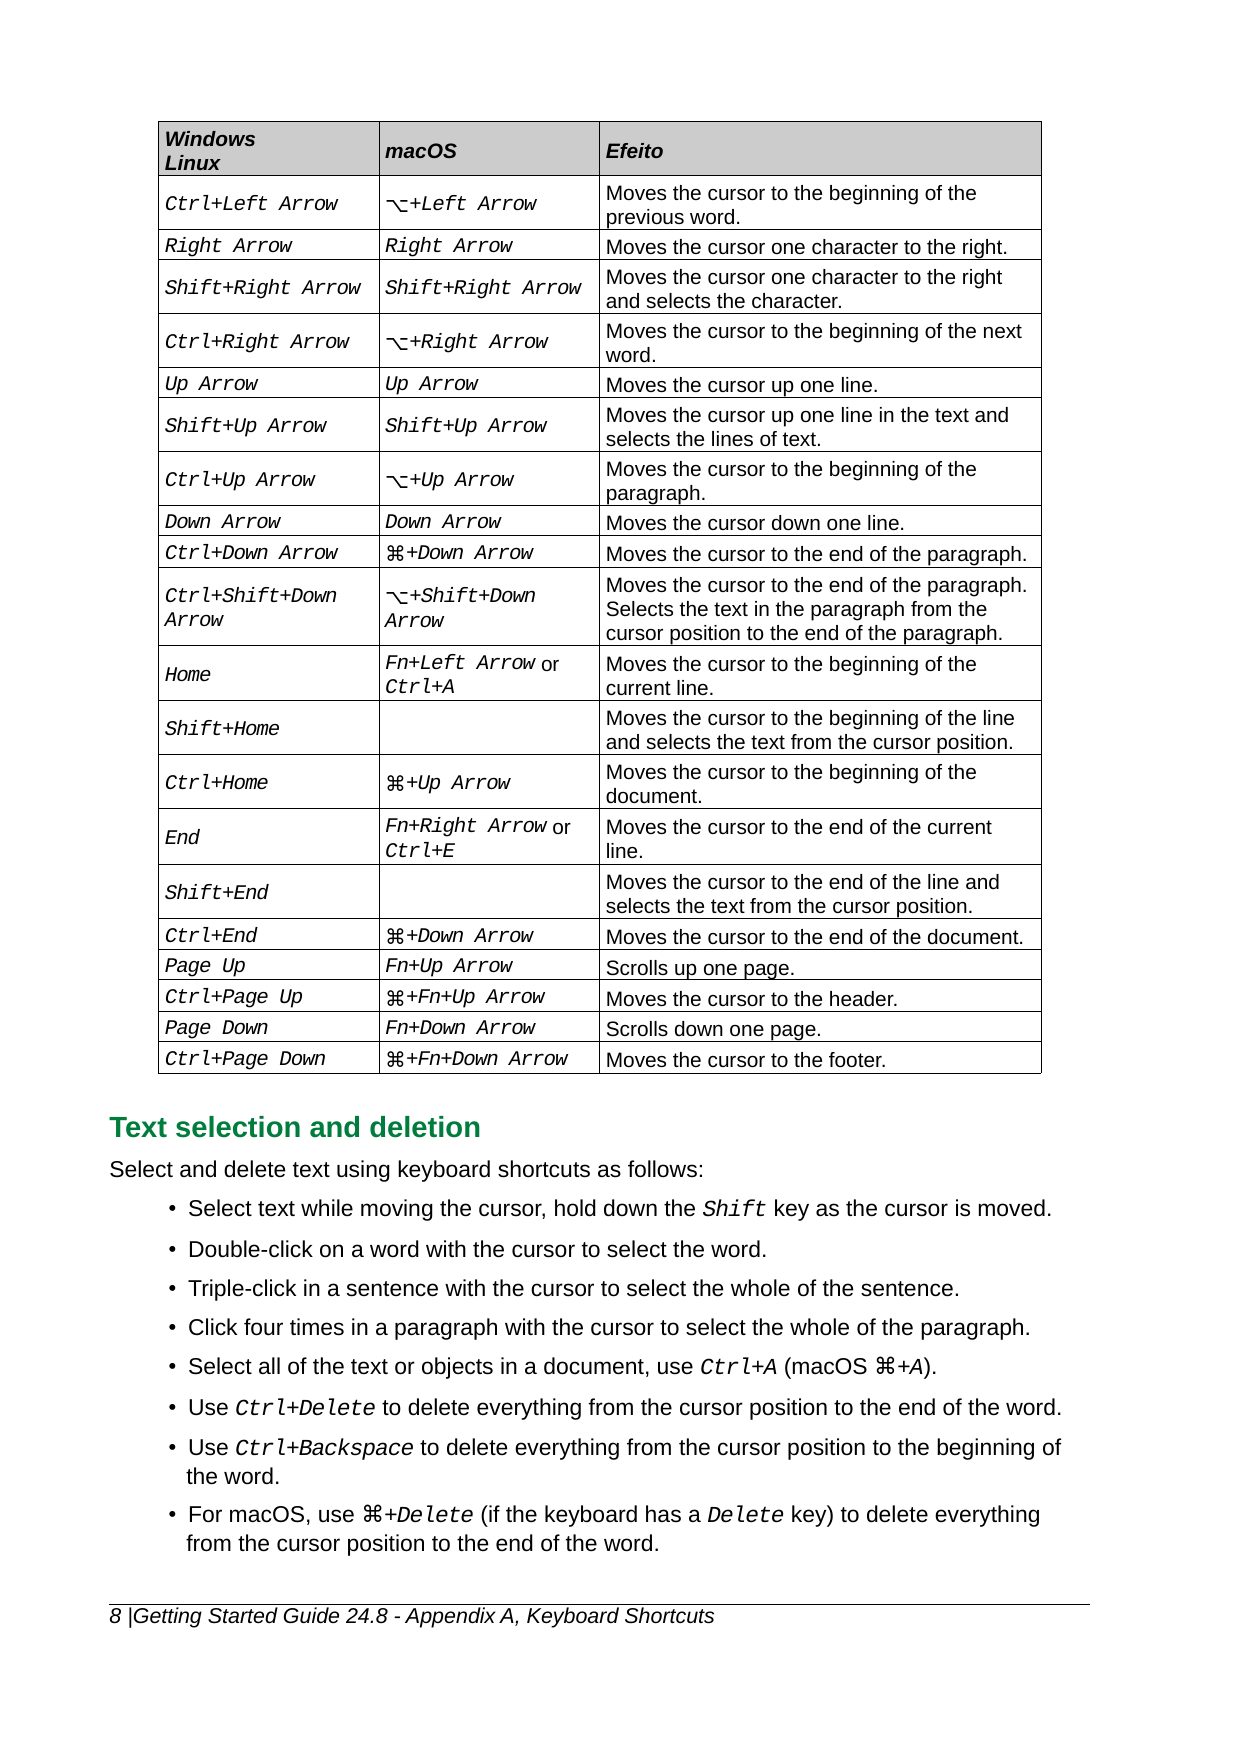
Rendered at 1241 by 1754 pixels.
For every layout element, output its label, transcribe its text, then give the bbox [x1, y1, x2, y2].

table_cell Ctrl+Up Arrow [159, 452, 379, 505]
table_cell Moves the cursor to the end of the line and selects the text from the cursor position. [600, 865, 1041, 917]
list Select all of the text or objects in a document, use Ctrl+A (macOS ⌘+A). [168, 1353, 1090, 1381]
table_cell Ctrl+Shift+Down Arrow [159, 568, 379, 644]
table_cell Moves the cursor to the beginning of the paragraph. [600, 452, 1041, 505]
table_cell Moves the cursor to the end of the document. [600, 919, 1041, 949]
table_cell Up Arrow [159, 368, 379, 397]
table_cell Moves the cursor to the beginning of the document. [600, 755, 1041, 808]
table_cell Shift+Right Arrow [159, 260, 379, 313]
table_cell Right Arrow [380, 230, 599, 259]
list Select text while moving the cursor, hold down the Shift key as the cursor is moved. [168, 1195, 1090, 1223]
table_header macOS [380, 122, 599, 175]
table_cell Fn+Up Arrow [380, 950, 599, 979]
table_cell Shift+Home [159, 701, 379, 754]
table_cell Right Arrow [159, 230, 379, 259]
table_cell Ctrl+Page Down [159, 1042, 379, 1073]
table_cell Moves the cursor down one line. [600, 506, 1041, 535]
table_header Windows Linux [159, 122, 379, 175]
table_cell Ctrl+Page Up [159, 980, 379, 1011]
list Use Ctrl+Backspace to delete everything from the cursor position to the beginning of the word. [168, 1434, 1090, 1489]
table_cell Scrolls down one page. [600, 1012, 1041, 1041]
list Use Ctrl+Delete to delete everything from the cursor position to the end of the word. [168, 1393, 1090, 1422]
table_cell Moves the cursor to the end of the paragraph. Selects the text in the paragraph from the cursor position to the end of the paragraph. [600, 568, 1041, 644]
table_cell Moves the cursor to the beginning of the line and selects the text from the cursor position. [600, 701, 1041, 754]
table_cell Moves the cursor to the end of the current line. [600, 809, 1041, 863]
table_cell Moves the cursor one character to the right. [600, 230, 1041, 259]
table_cell [380, 701, 599, 754]
table_cell Moves the cursor up one line in the text and selects the lines of text. [600, 398, 1041, 451]
table_header Efeito [600, 122, 1041, 175]
table_cell Page Down [159, 1012, 379, 1041]
table_cell ⌘+Down Arrow [380, 919, 599, 949]
table_cell Shift+Up Arrow [159, 398, 379, 451]
table_cell ⌥+Up Arrow [380, 452, 599, 505]
table_cell Home [159, 646, 379, 700]
table_cell Ctrl+Down Arrow [159, 536, 379, 567]
table_cell ⌥+Shift+Down Arrow [380, 568, 599, 644]
table_cell Moves the cursor one character to the right and selects the character. [600, 260, 1041, 313]
table_cell ⌘+Fn+Down Arrow [380, 1042, 599, 1073]
table_cell Moves the cursor to the beginning of the current line. [600, 646, 1041, 700]
table_cell ⌘+Fn+Up Arrow [380, 980, 599, 1011]
table_cell Page Up [159, 950, 379, 979]
table_cell Down Arrow [159, 506, 379, 535]
table_cell Down Arrow [380, 506, 599, 535]
table_cell Ctrl+End [159, 919, 379, 949]
table_cell Moves the cursor to the header. [600, 980, 1041, 1011]
table_cell ⌘+Down Arrow [380, 536, 599, 567]
table_cell End [159, 809, 379, 863]
table_cell Moves the cursor to the beginning of the previous word. [600, 176, 1041, 229]
table_cell Shift+Right Arrow [380, 260, 599, 313]
list For macOS, use ⌘+Delete (if the keyboard has a Delete key) to delete everything from the cursor position to the end of the word. [168, 1501, 1090, 1556]
table_cell ⌥+Right Arrow [380, 314, 599, 367]
list Select and delete text using keyboard shortcuts as follows: [109, 1156, 1090, 1183]
table_cell Fn+Left Arrow or Ctrl+A [380, 646, 599, 700]
list Triple‑click in a sentence with the cursor to select the whole of the sentence. [168, 1275, 1090, 1301]
table_cell Moves the cursor to the end of the paragraph. [600, 536, 1041, 567]
table_cell Shift+End [159, 865, 379, 917]
list Click four times in a paragraph with the cursor to select the whole of the paragraph. [168, 1314, 1090, 1340]
table_cell ⌥+Left Arrow [380, 176, 599, 229]
table_cell Ctrl+Right Arrow [159, 314, 379, 367]
table_cell Fn+Right Arrow or Ctrl+E [380, 809, 599, 863]
table_cell Up Arrow [380, 368, 599, 397]
list Double‑click on a word with the cursor to select the word. [168, 1236, 1090, 1262]
table_cell [380, 865, 599, 917]
table_cell Moves the cursor to the footer. [600, 1042, 1041, 1073]
table_cell Moves the cursor up one line. [600, 368, 1041, 397]
table_cell Scrolls up one page. [600, 950, 1041, 979]
table_cell Ctrl+Home [159, 755, 379, 808]
table_cell Fn+Down Arrow [380, 1012, 599, 1041]
table_cell Ctrl+Left Arrow [159, 176, 379, 229]
subtitle Text selection and deletion [109, 1110, 1090, 1144]
table_cell Moves the cursor to the beginning of the next word. [600, 314, 1041, 367]
table_cell ⌘+Up Arrow [380, 755, 599, 808]
table_cell Shift+Up Arrow [380, 398, 599, 451]
